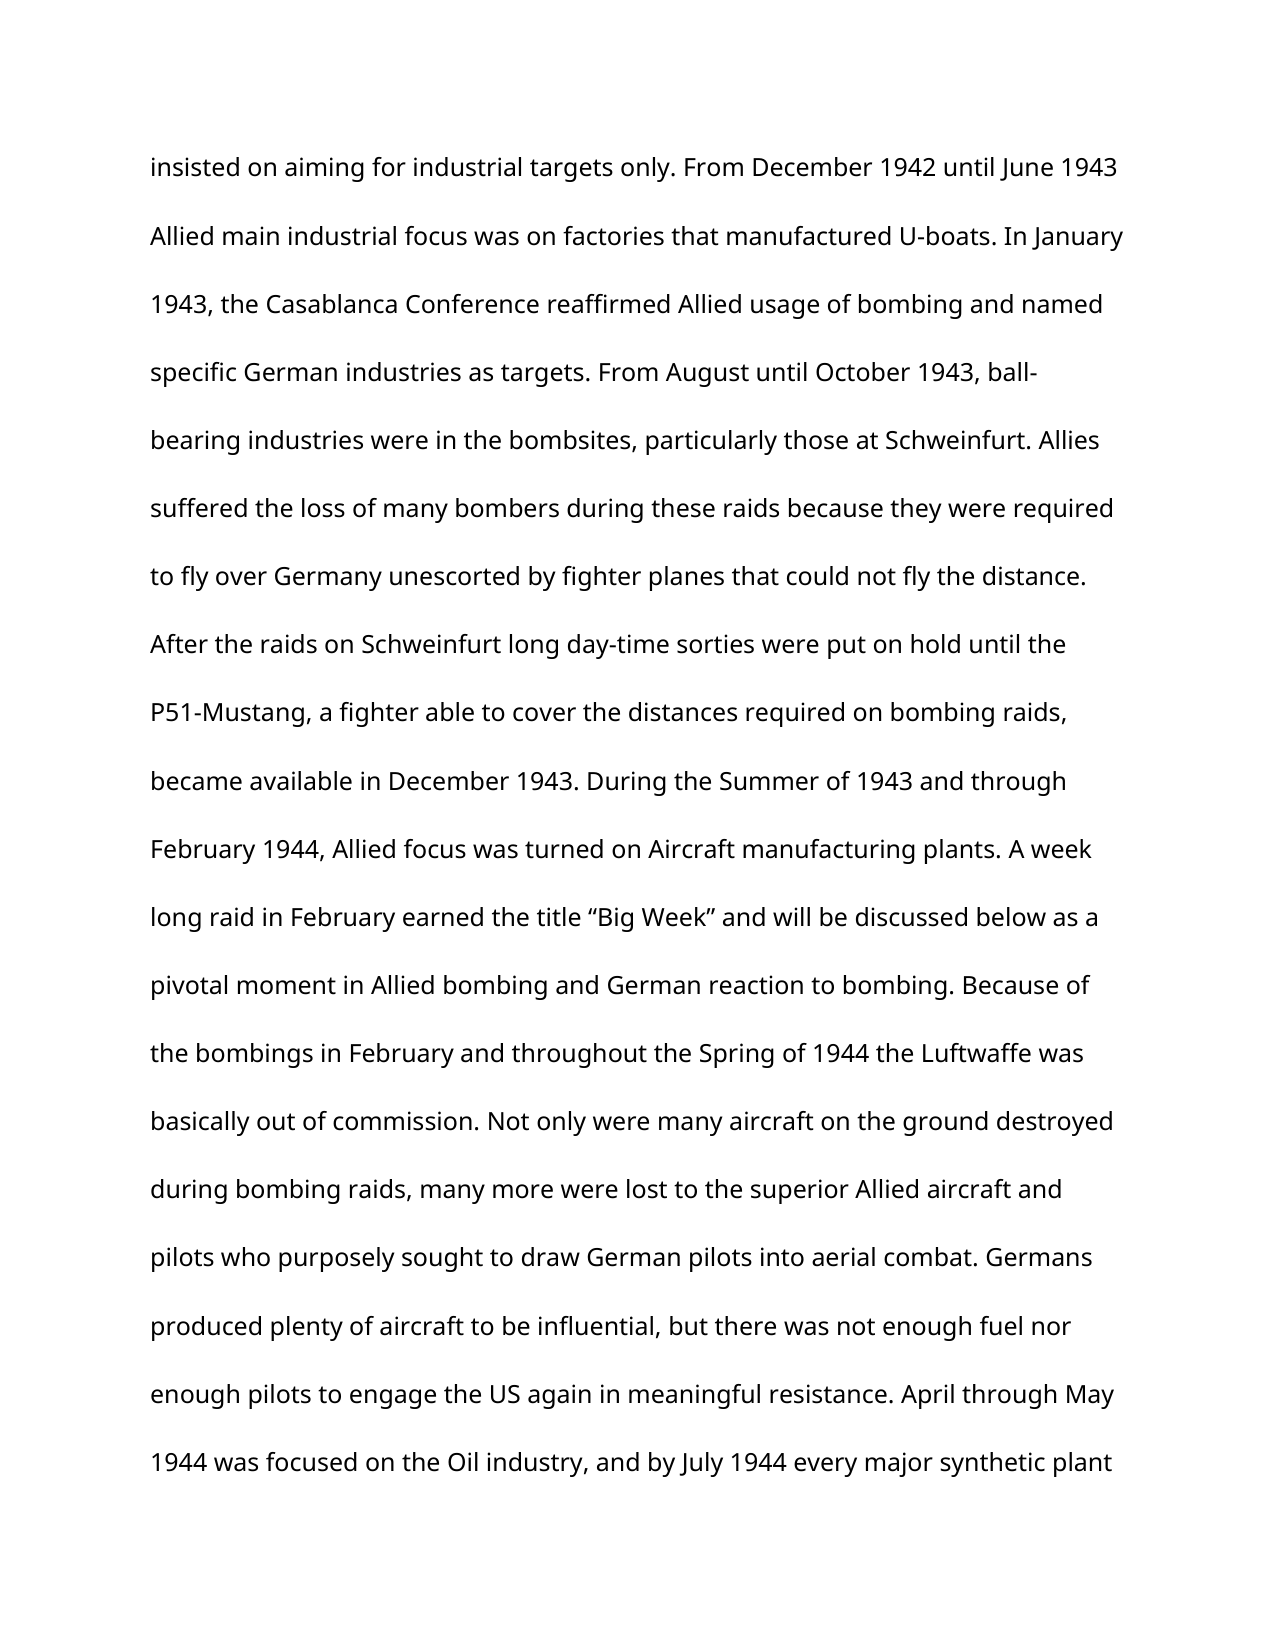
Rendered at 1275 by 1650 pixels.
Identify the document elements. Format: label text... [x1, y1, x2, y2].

text insisted on aiming for industrial targets only. From December 1942 until June 1943 Allied main industrial focus was on factories that manufactured U-boats. In January 1943, the Casablanca Conference reaffirmed Allied usage of bombing and named specific German industries as targets. From August until October 1943, ball-bearing industries were in the bombsites, particularly those at Schweinfurt. Allies suffered the loss of many bombers during these raids because they were required to fly over Germany unescorted by fighter planes that could not fly the distance. After the raids on Schweinfurt long day-time sorties were put on hold until the P51-Mustang, a fighter able to cover the distances required on bombing raids, became available in December 1943. During the Summer of 1943 and through February 1944, Allied focus was turned on Aircraft manufacturing plants. A week long raid in February earned the title “Big Week” and will be discussed below as a pivotal moment in Allied bombing and German reaction to bombing. Because of the bombings in February and throughout the Spring of 1944 the Luftwaffe was basically out of commission. Not only were many aircraft on the ground destroyed during bombing raids, many more were lost to the superior Allied aircraft and pilots who purposely sought to draw German pilots into aerial combat. Germans produced plenty of aircraft to be influential, but there was not enough fuel nor enough pilots to engage the US again in meaningful resistance. April through May 1944 was focused on the Oil industry, and by July 1944 every major synthetic plant [150, 150, 1125, 1478]
